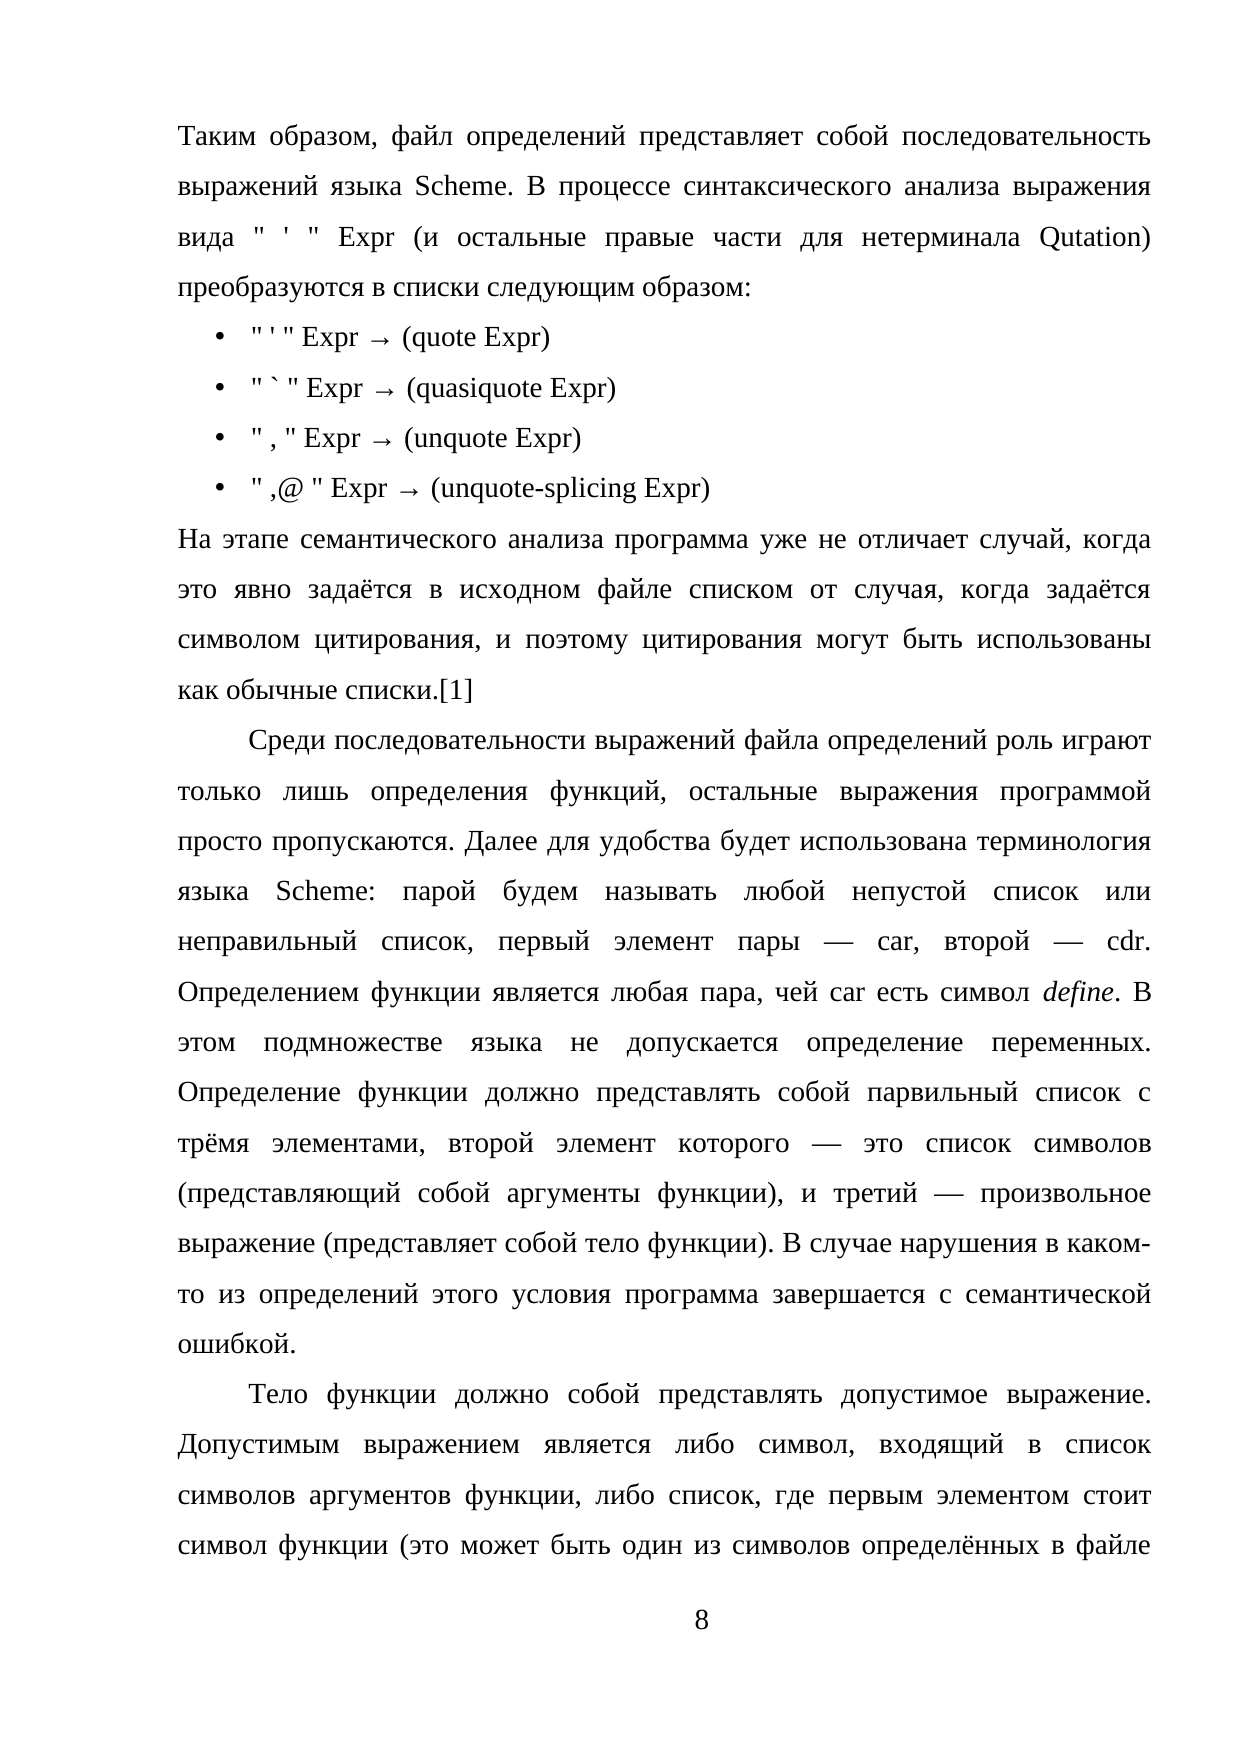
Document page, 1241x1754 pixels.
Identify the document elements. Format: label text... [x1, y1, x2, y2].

subtitle Таким образом, файл определений представляет собой последовательность выражений языка Scheme. В процессе синтаксического анализа выражения вида " ' " Expr (и остальные правые части для нетерминала Qutation) преобразуются в списки следующим образом: [177, 118, 1152, 303]
subtitle " ' " Expr → (quote Expr) [215, 319, 1152, 353]
subtitle Среди последовательности выражений файла определений роль играют только лишь определения функций, остальные выражения программой просто пропускаются. Далее для удобства будет использована терминология языка Scheme: парой будем называть любой непустой список или неправильный список, первый элемент пары — car, второй — cdr. Определением функции является любая пара, чей car есть символ define. В этом подмножестве языка не допускается определение переменных. Определение функции должно представлять собой парвильный список с трёмя элементами, второй элемент которого — это список символов (представляющий собой аргументы функции), и третий — произвольное выражение (представляет собой тело функции). В случае нарушения в каком-то из определений этого условия программа завершается с семантической ошибкой. [177, 722, 1152, 1359]
subtitle " ,@ " Expr → (unquote-splicing Expr) [215, 471, 1152, 504]
subtitle Тело функции должно собой представлять допустимое выражение. Допустимым выражением является либо символ, входящий в список символов аргументов функции, либо список, где первым элементом стоит символ функции (это может быть один из символов определённых в файле [177, 1376, 1152, 1561]
subtitle " ` " Expr → (quasiquote Expr) [215, 370, 1152, 403]
subtitle На этапе семантического анализа программа уже не отличает случай, когда это явно задаётся в исходном файле списком от случая, когда задаётся символом цитирования, и поэтому цитирования могут быть использованы как обычные списки.[1] [177, 521, 1152, 706]
subtitle " , " Expr → (unquote Expr) [215, 420, 1152, 454]
